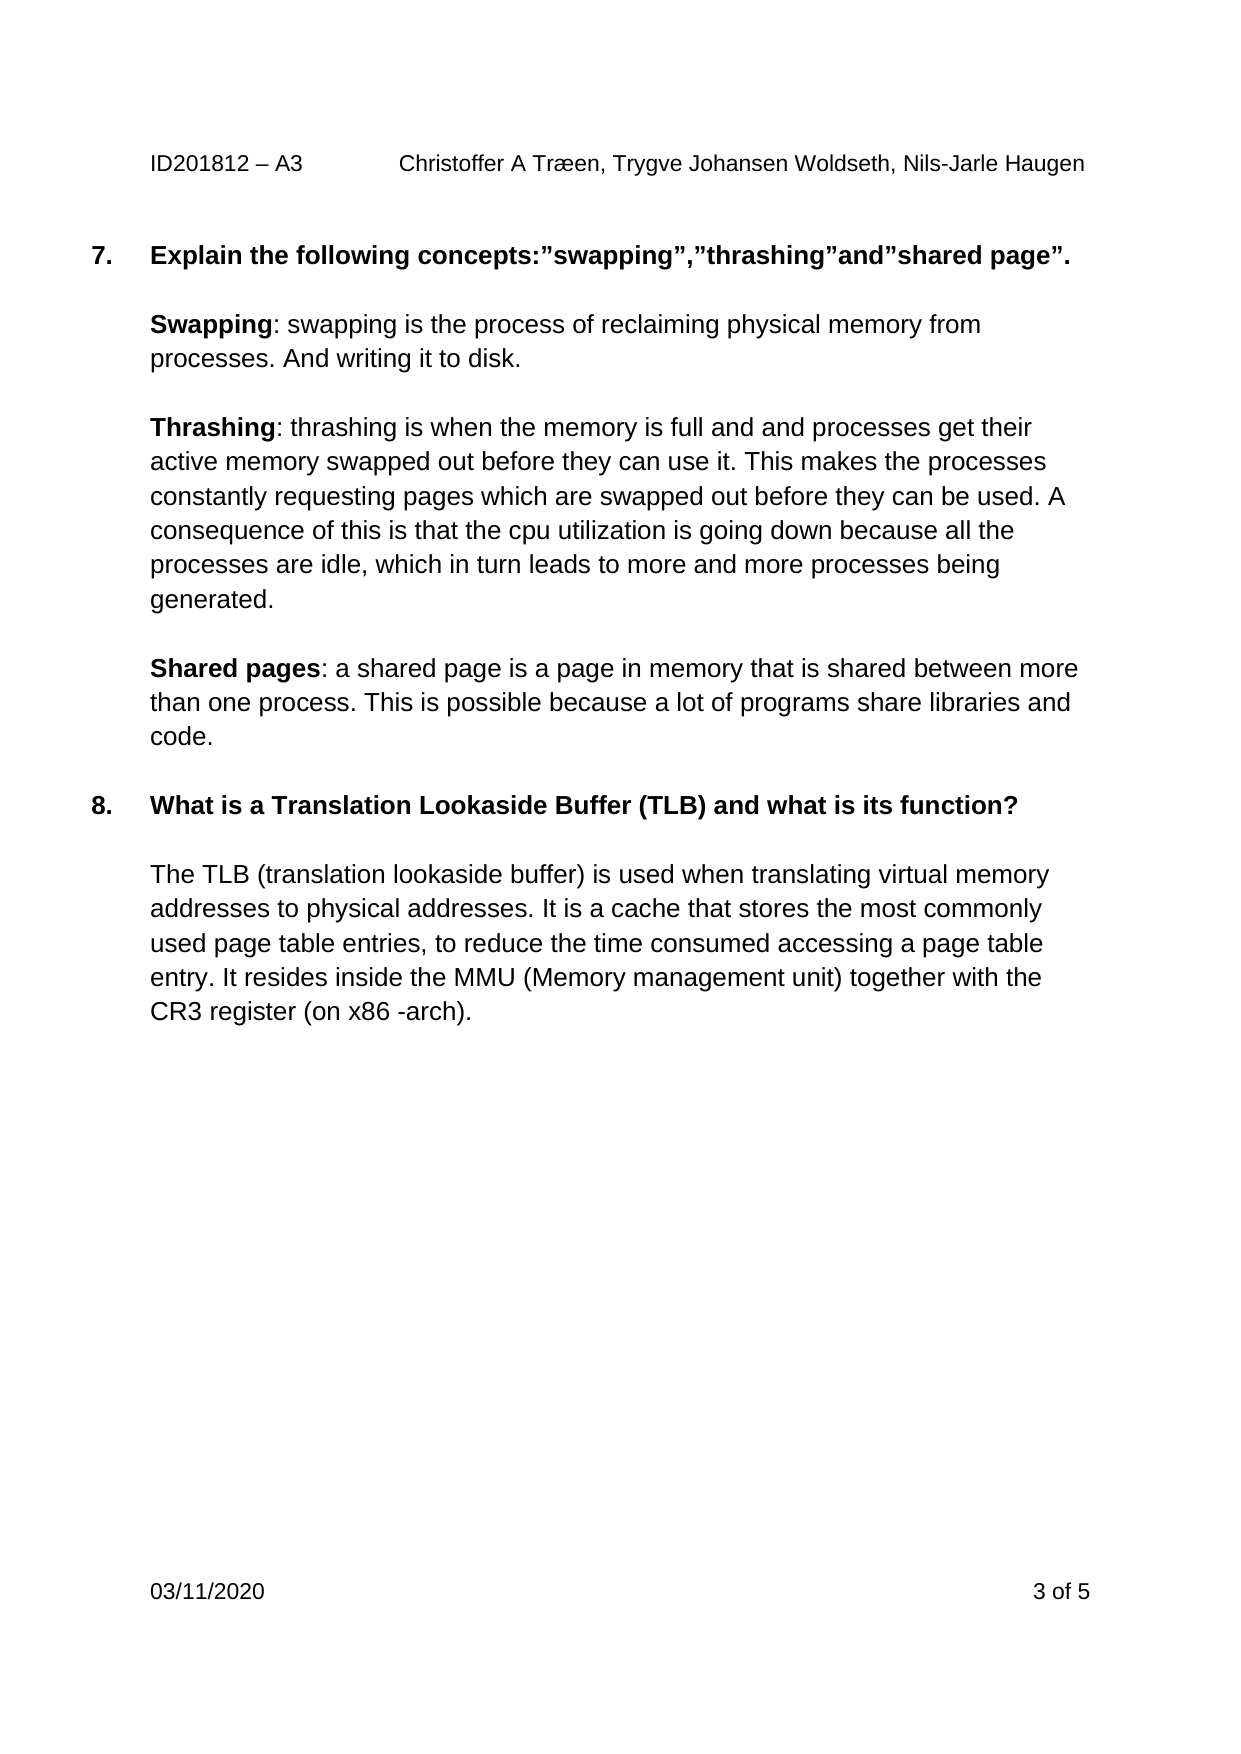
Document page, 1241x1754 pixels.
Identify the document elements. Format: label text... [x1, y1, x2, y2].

list The TLB (translation lookaside buffer) is used when translating virtual memory addresses to physical addresses. It is a cache that stores the most commonly used page table entries, to reduce the time consumed accessing a page table entry. It resides inside the MMU (Memory management unit) together with the CR3 register (on x86 -arch). [150, 859, 1090, 1026]
list What is a Translation Lookaside Buffer (TLB) and what is its function? [91, 790, 1090, 820]
list Explain the following concepts:”swapping”,”thrashing”and”shared page”. [91, 240, 1090, 270]
list Thrashing: thrashing is when the memory is full and and processes get their active memory swapped out before they can use it. This makes the processes constantly requesting pages which are swapped out before they can be used. A consequence of this is that the cpu utilization is going down because all the processes are idle, which in turn leads to more and more processes being generated. [150, 412, 1090, 614]
list Shared pages: a shared page is a page in memory that is shared between more than one process. This is possible because a lot of programs share libraries and code. [150, 653, 1090, 751]
list Swapping: swapping is the process of reclaiming physical memory from processes. And writing it to disk. [91, 309, 1090, 373]
